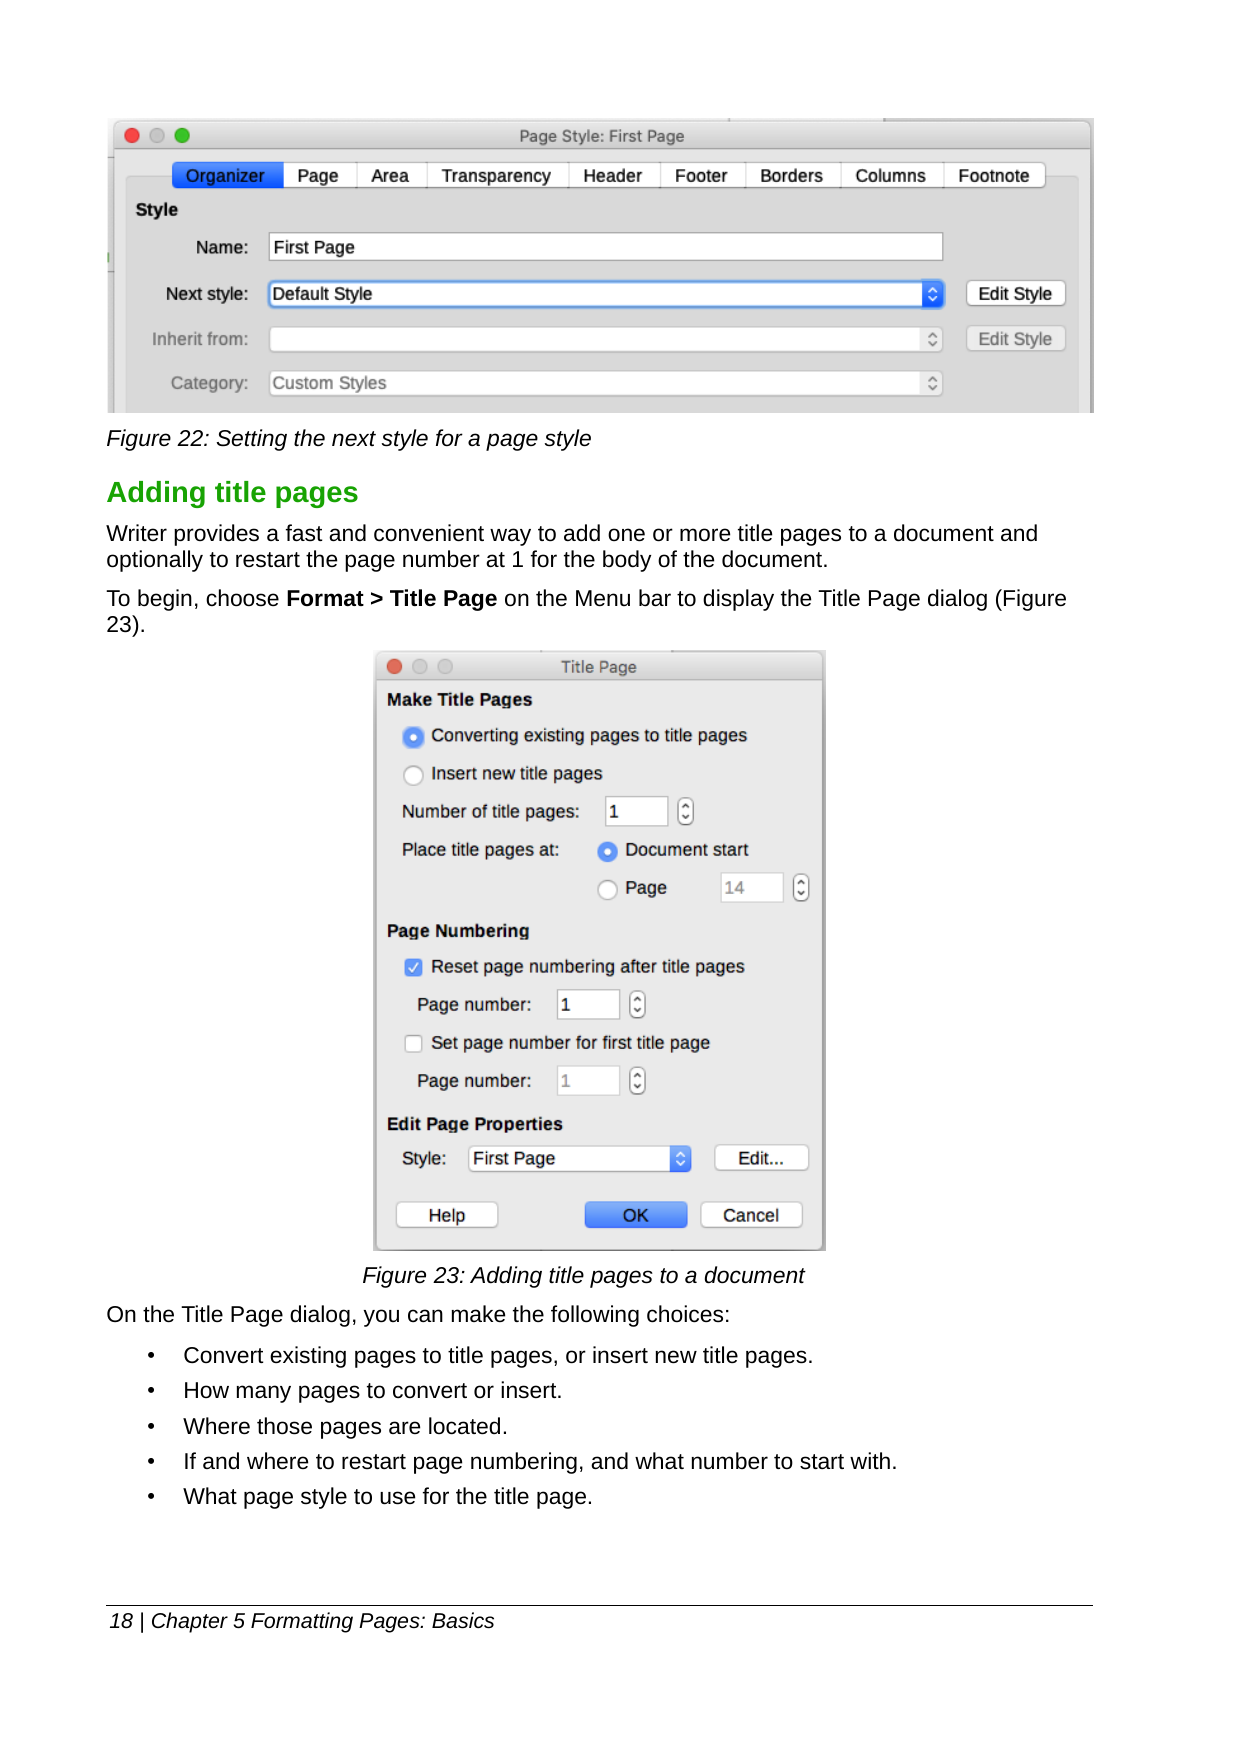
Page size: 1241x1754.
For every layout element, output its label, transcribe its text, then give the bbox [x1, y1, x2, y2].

list Convert existing pages to title pages, or insert new title pages. [144, 1339, 1093, 1369]
list If and where to restart page numbering, and what number to start with. [144, 1445, 1093, 1474]
subtitle Adding title pages [106, 474, 1093, 508]
picture [107, 118, 1094, 413]
text To begin, choose Format > Title Page on the Menu bar to display the Title Page dialog (Figure 23). [106, 585, 1093, 638]
text Figure 22: Setting the next style for a page style [106, 424, 1095, 451]
list Where those pages are located. [144, 1410, 1093, 1439]
picture [373, 650, 826, 1251]
list On the Title Page dialog, you can make the following choices: [106, 1301, 1093, 1327]
text Writer provides a fast and convenient way to add one or more title pages to a document and optionally to restart the page number at 1 for the body of the document. [106, 520, 1093, 573]
list How many pages to convert or insert. [144, 1374, 1093, 1404]
list What page style to use for the title page. [144, 1480, 1093, 1512]
text Figure 23: Adding title pages to a document [362, 1262, 837, 1288]
